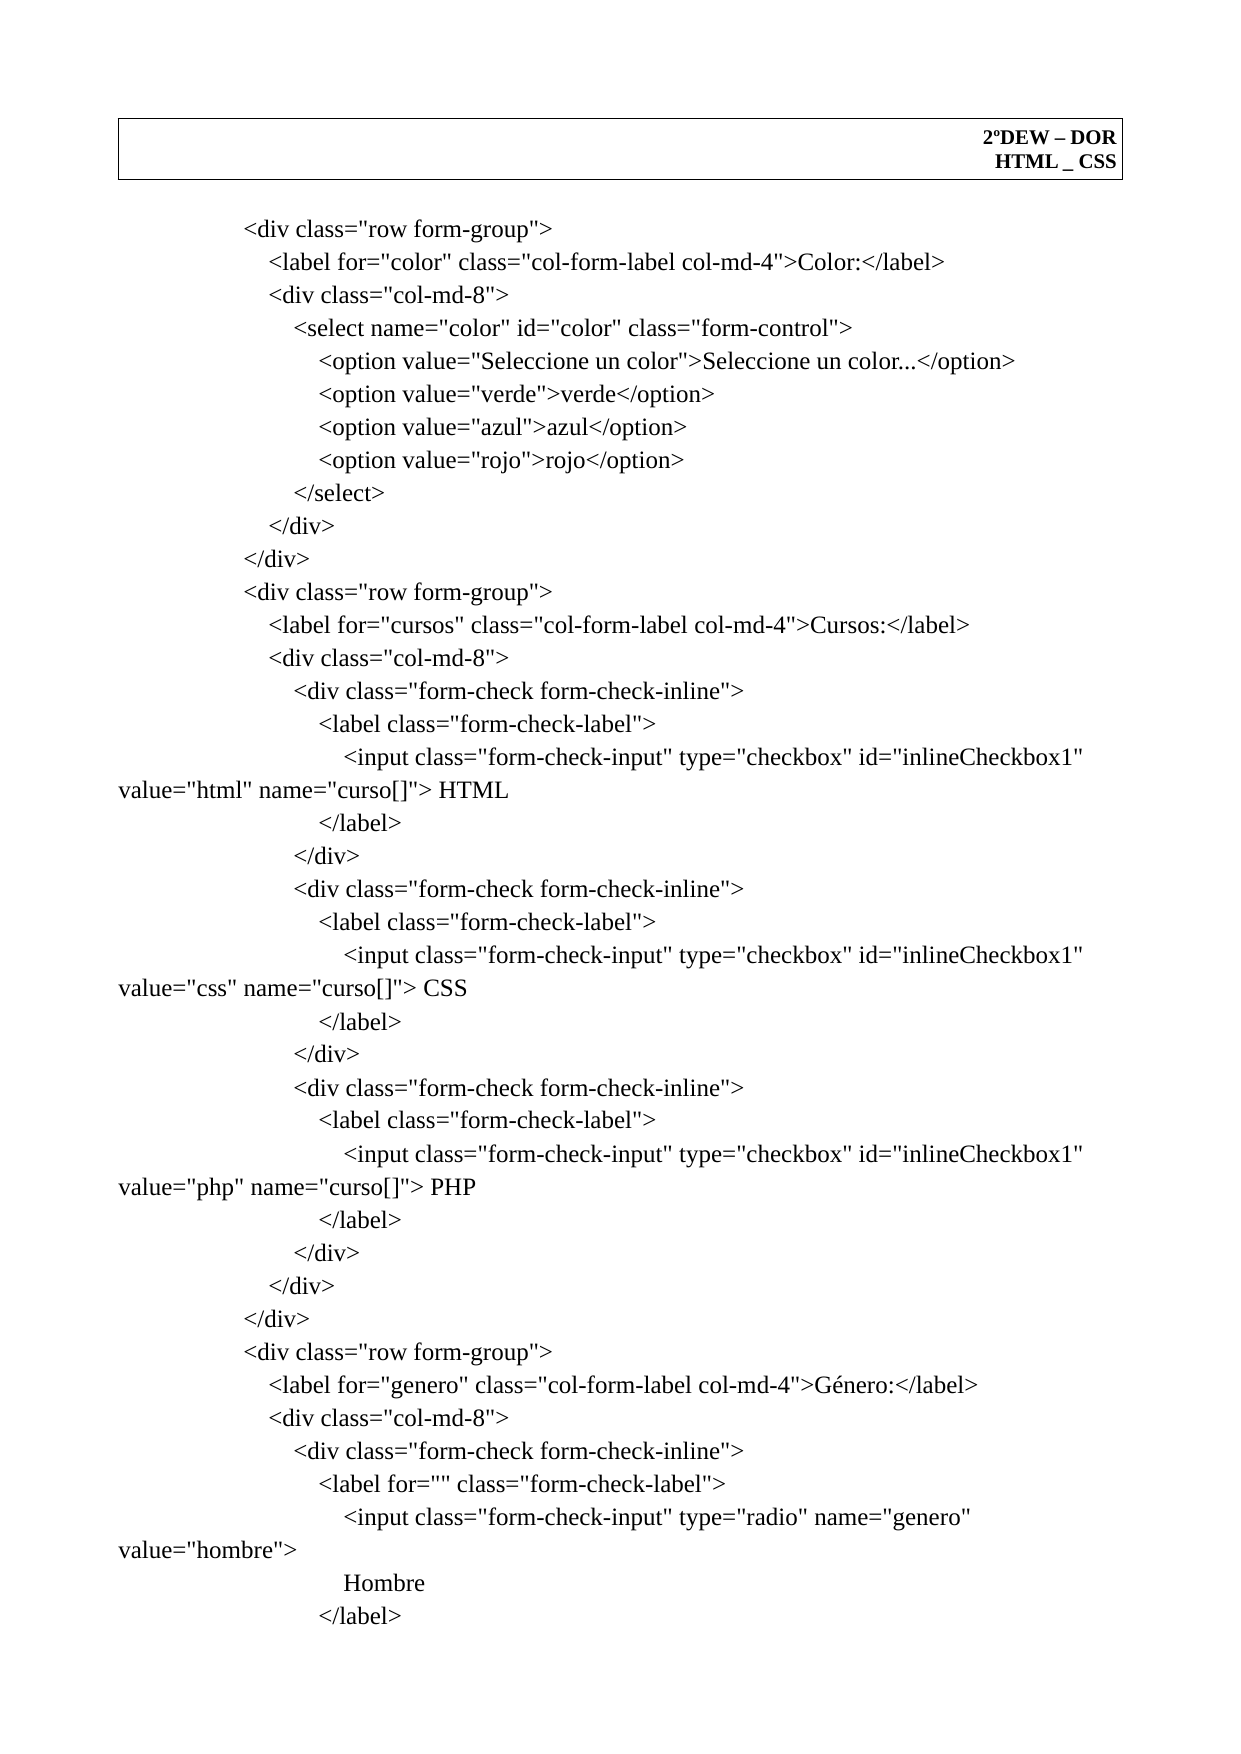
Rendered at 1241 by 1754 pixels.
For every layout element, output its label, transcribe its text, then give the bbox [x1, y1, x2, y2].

text <option value="Seleccione un color">Seleccione un color...</option> [118, 346, 1122, 375]
text <option value="verde">verde</option> [118, 379, 1122, 408]
text </div> [118, 544, 1122, 573]
text <div class="form-check form-check-inline"> [118, 1073, 1122, 1101]
text </label> [118, 808, 1122, 837]
text <label for="color" class="col-form-label col-md-4">Color:</label> [118, 247, 1122, 276]
text </div> [118, 1039, 1122, 1068]
text </div> [118, 1304, 1122, 1332]
text <div class="col-md-8"> [118, 643, 1122, 672]
text Hombre [118, 1568, 1122, 1597]
text <div class="form-check form-check-inline"> [118, 676, 1122, 705]
text <div class="form-check form-check-inline"> [118, 1436, 1122, 1464]
text </label> [118, 1601, 1122, 1630]
text </div> [118, 511, 1122, 540]
text <label for="genero" class="col-form-label col-md-4">Género:</label> [118, 1370, 1122, 1398]
text <label class="form-check-label"> [118, 709, 1122, 738]
text <div class="form-check form-check-inline"> [118, 874, 1122, 903]
text <input class="form-check-input" type="checkbox" id="inlineCheckbox1" value="html" name="curso[]"> HTML [118, 742, 1122, 804]
text </div> [118, 1271, 1122, 1299]
text <input class="form-check-input" type="checkbox" id="inlineCheckbox1" value="php" name="curso[]"> PHP [118, 1139, 1122, 1200]
text <div class="col-md-8"> [118, 280, 1122, 309]
text <label class="form-check-label"> [118, 907, 1122, 936]
text </label> [118, 1205, 1122, 1233]
text <label class="form-check-label"> [118, 1106, 1122, 1134]
text </div> [118, 1238, 1122, 1266]
text <label for="cursos" class="col-form-label col-md-4">Cursos:</label> [118, 610, 1122, 639]
text <div class="row form-group"> [118, 1337, 1122, 1366]
text </div> [118, 841, 1122, 870]
text <label for="" class="form-check-label"> [118, 1469, 1122, 1498]
text <div class="col-md-8"> [118, 1403, 1122, 1432]
text </label> [118, 1007, 1122, 1035]
text </select> [118, 478, 1122, 507]
text <option value="rojo">rojo</option> [118, 445, 1122, 474]
text <div class="row form-group"> [118, 577, 1122, 606]
text <div class="row form-group"> [118, 214, 1122, 243]
text <option value="azul">azul</option> [118, 412, 1122, 441]
text <input class="form-check-input" type="checkbox" id="inlineCheckbox1" value="css" name="curso[]"> CSS [118, 941, 1122, 1002]
text <input class="form-check-input" type="radio" name="genero" value="hombre"> [118, 1502, 1122, 1564]
text <select name="color" id="color" class="form-control"> [118, 313, 1122, 342]
